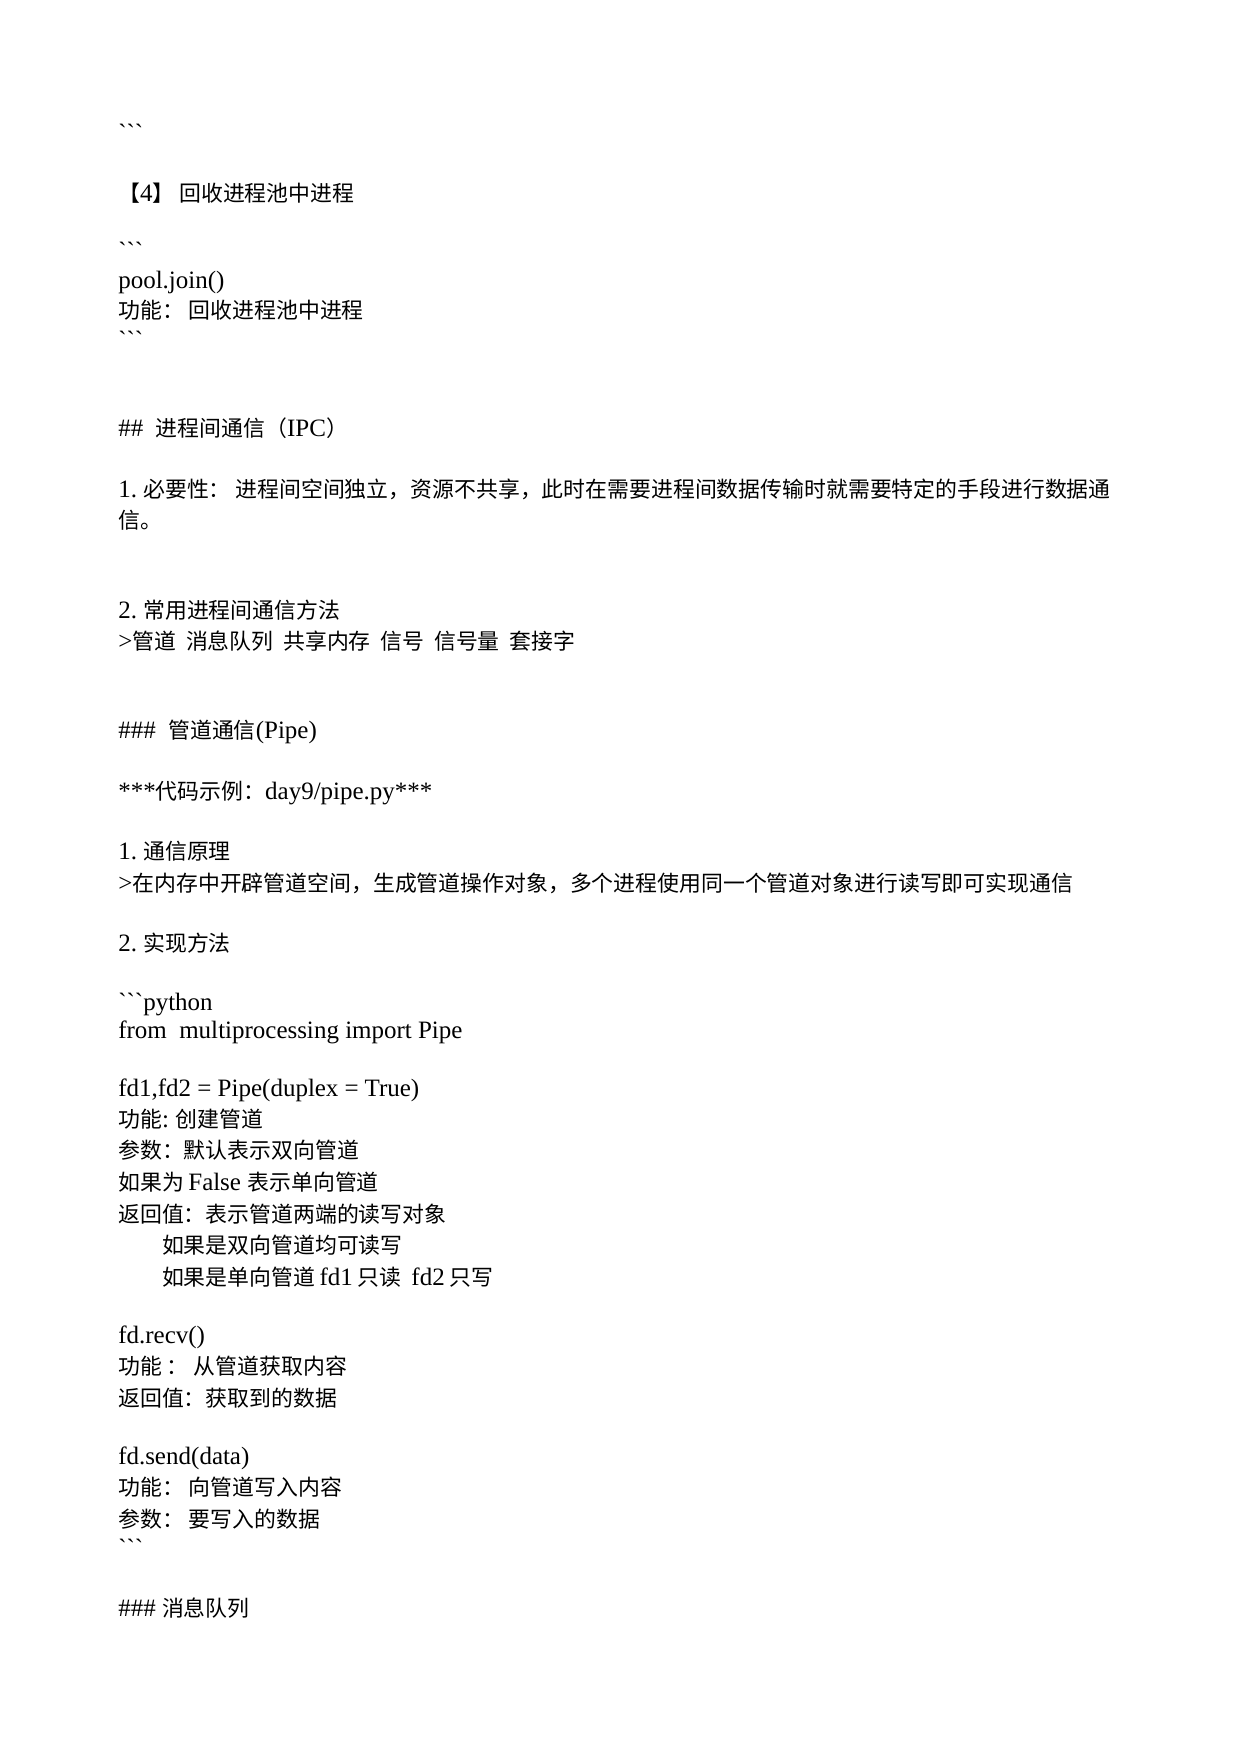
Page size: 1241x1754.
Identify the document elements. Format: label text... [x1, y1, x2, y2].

text 功能: 创建管道 [118, 1102, 1122, 1133]
text pool.join() [118, 265, 1122, 293]
text ### 消息队列 [118, 1591, 1122, 1623]
text from multiprocessing import Pipe [118, 1016, 1122, 1044]
text 【4】 回收进程池中进程 [118, 176, 1122, 207]
text 功能： 向管道写入内容 [118, 1470, 1122, 1502]
text 如果为False 表示单向管道 [118, 1165, 1122, 1197]
text 参数： 要写入的数据 [118, 1502, 1122, 1533]
text ```python [118, 987, 1122, 1016]
text 参数：默认表示双向管道 [118, 1133, 1122, 1165]
text 返回值：获取到的数据 [118, 1381, 1122, 1413]
text 1. 必要性： 进程间空间独立，资源不共享，此时在需要进程间数据传输时就需要特定的手段进行数据通信。 [118, 472, 1122, 535]
text ``` [118, 325, 1122, 354]
text >在内存中开辟管道空间，生成管道操作对象，多个进程使用同一个管道对象进行读写即可实现通信 [118, 866, 1122, 898]
text ***代码示例：day9/pipe.py*** [118, 774, 1122, 806]
text 功能： 回收进程池中进程 [118, 293, 1122, 325]
text fd1,fd2 = Pipe(duplex = True) [118, 1073, 1122, 1102]
text ## 进程间通信（IPC） [118, 411, 1122, 443]
text >管道 消息队列 共享内存 信号 信号量 套接字 [118, 624, 1122, 656]
text ### 管道通信(Pipe) [118, 713, 1122, 745]
text ``` [118, 1533, 1122, 1562]
text ``` [118, 236, 1122, 265]
text fd.recv() [118, 1321, 1122, 1349]
text 如果是单向管道fd1只读 fd2只写 [118, 1260, 1122, 1292]
text fd.send(data) [118, 1441, 1122, 1470]
text ``` [118, 118, 1122, 147]
text 2. 实现方法 [118, 926, 1122, 958]
text 2. 常用进程间通信方法 [118, 593, 1122, 624]
text 返回值：表示管道两端的读写对象 [118, 1197, 1122, 1228]
text 1. 通信原理 [118, 834, 1122, 866]
text 如果是双向管道均可读写 [118, 1228, 1122, 1260]
text 功能 ： 从管道获取内容 [118, 1349, 1122, 1381]
